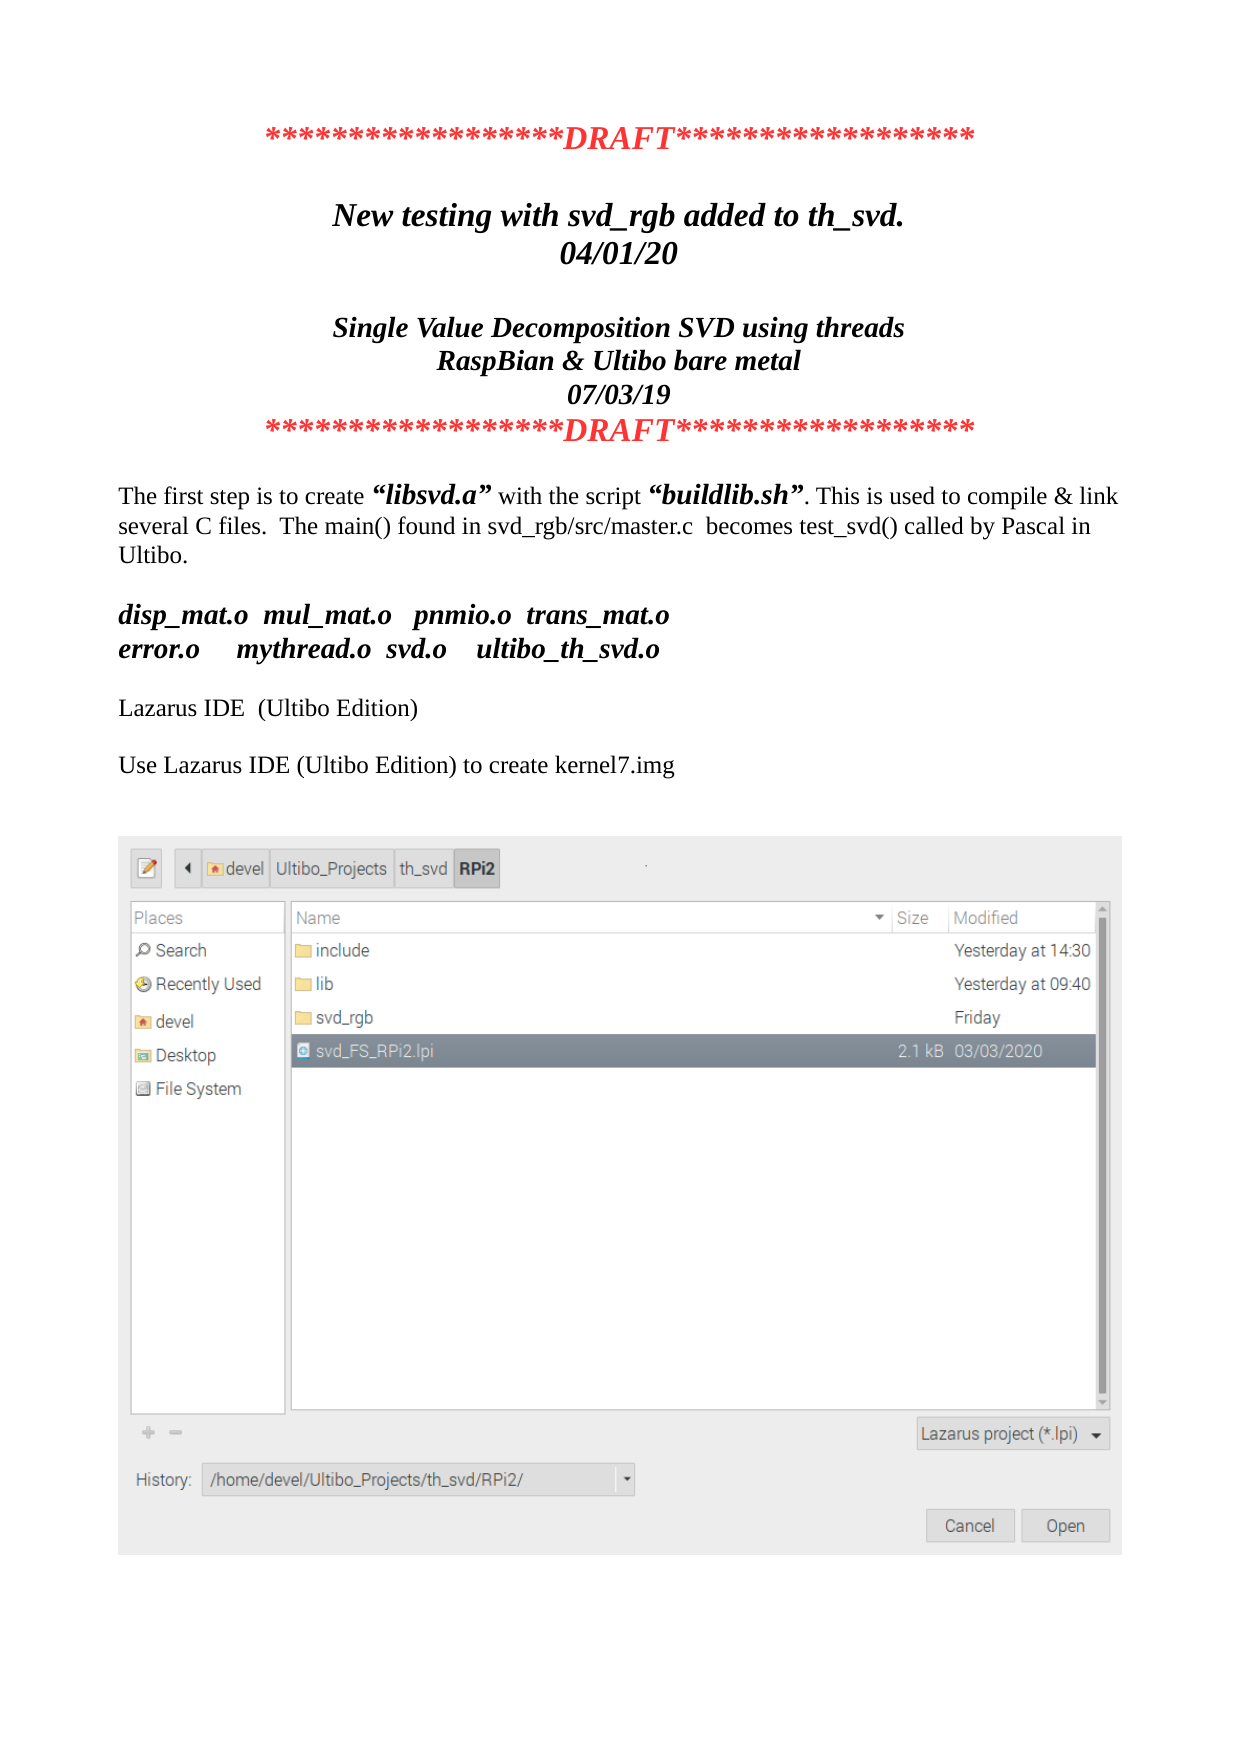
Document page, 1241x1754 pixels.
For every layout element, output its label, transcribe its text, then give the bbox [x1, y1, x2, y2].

text error.o mythread.o svd.o ultibo_th_svd.o [118, 631, 1122, 664]
text ******************DRAFT****************** [118, 118, 1122, 156]
text New testing with svd_rgb added to th_svd. [118, 195, 1122, 233]
text 07/03/19 [118, 377, 1122, 410]
text Use Lazarus IDE (Ultibo Edition) to create kernel7.img [118, 751, 1122, 779]
text RaspBian & Ultibo bare metal [118, 343, 1122, 377]
picture [118, 836, 1123, 1555]
text disp_mat.o mul_mat.o pnmio.o trans_mat.o [118, 597, 1122, 631]
text Single Value Decomposition SVD using threads [118, 310, 1122, 343]
text 04/01/20 [118, 233, 1122, 271]
text Lazarus IDE (Ultibo Edition) [118, 693, 1122, 722]
text ******************DRAFT****************** [118, 410, 1122, 449]
text The first step is to create “libsvd.a” with the script “buildlib.sh”. This is used to compile & link several C files. The main() found in svd_rgb/src/master.c becomes test_svd() called by Pascal in Ultibo. [118, 477, 1122, 568]
